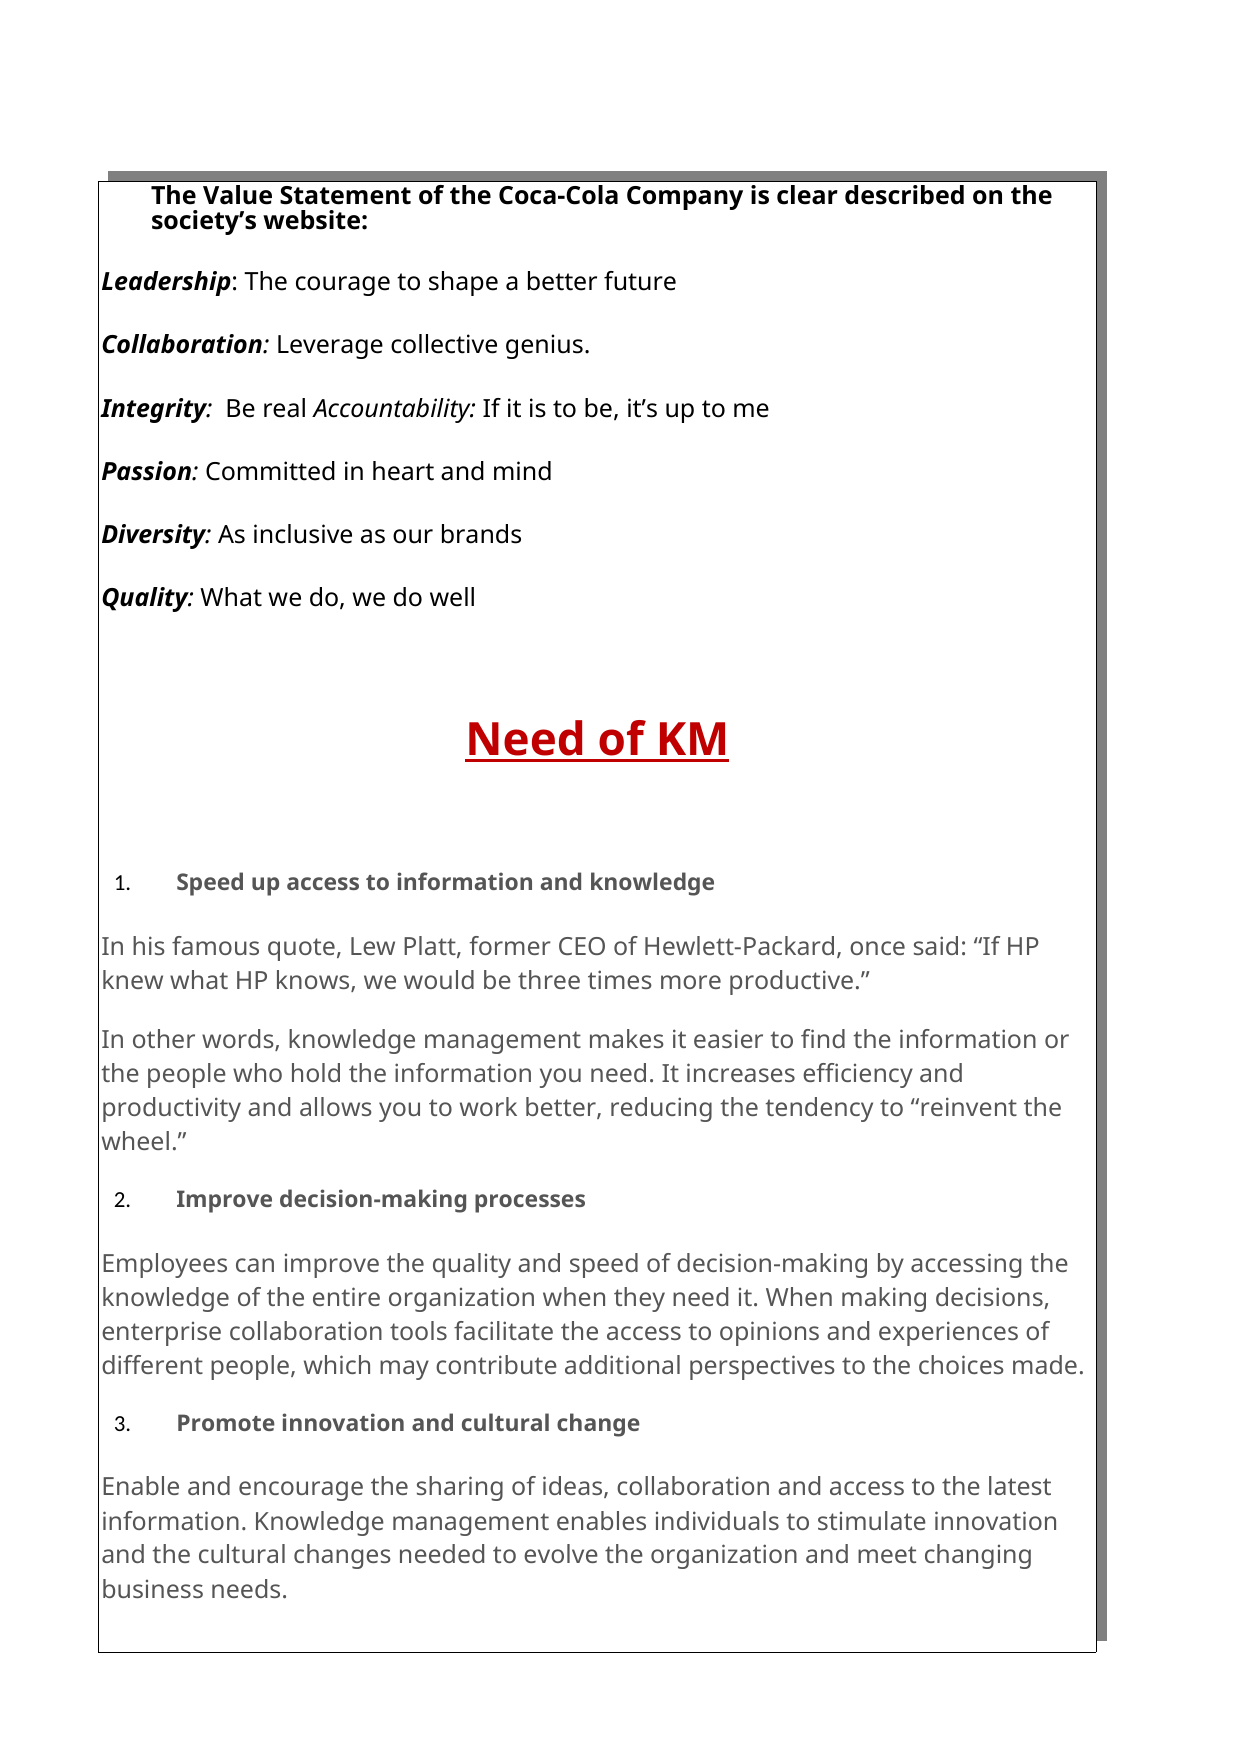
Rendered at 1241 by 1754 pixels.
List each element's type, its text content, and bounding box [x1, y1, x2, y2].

text Enable and encourage the sharing of ideas, collaboration and access to the latest information. Knowledge management enables individuals to stimulate innovation and the cultural changes needed to evolve the organization and meet changing business needs. [101, 1469, 1093, 1605]
text Collaboration: Leverage collective genius. [101, 327, 1093, 361]
text In his famous quote, Lew Platt, former CEO of Hewlett-Packard, once said: “If HP knew what HP knows, we would be three times more productive.” [101, 928, 1093, 997]
subtitle Need of KM [101, 706, 1093, 769]
list Promote innovation and cultural change [113, 1407, 1093, 1438]
subtitle The Value Statement of the Coca-Cola Company is clear described on the society’s website: [151, 184, 1093, 235]
text Integrity: Be real Accountability: If it is to be, it’s up to me [101, 390, 1093, 424]
text Passion: Committed in heart and mind [101, 453, 1093, 488]
text In other words, knowledge management makes it easier to find the information or the people who hold the information you need. It increases efficiency and productivity and allows you to work better, reducing the tendency to “reinvent the wheel.” [101, 1022, 1093, 1158]
text Leadership: The courage to shape a better future [101, 264, 1093, 298]
list Improve decision-making processes [113, 1183, 1093, 1214]
text Employees can improve the quality and speed of decision-making by accessing the knowledge of the entire organization when they need it. When making decisions, enterprise collaboration tools facilitate the access to opinions and experiences of different people, which may contribute additional perspectives to the choices made. [101, 1245, 1093, 1382]
list Speed up access to information and knowledge [113, 866, 1093, 897]
text Quality: What we do, we do well [101, 580, 1093, 614]
text Diversity: As inclusive as our brands [101, 517, 1093, 551]
